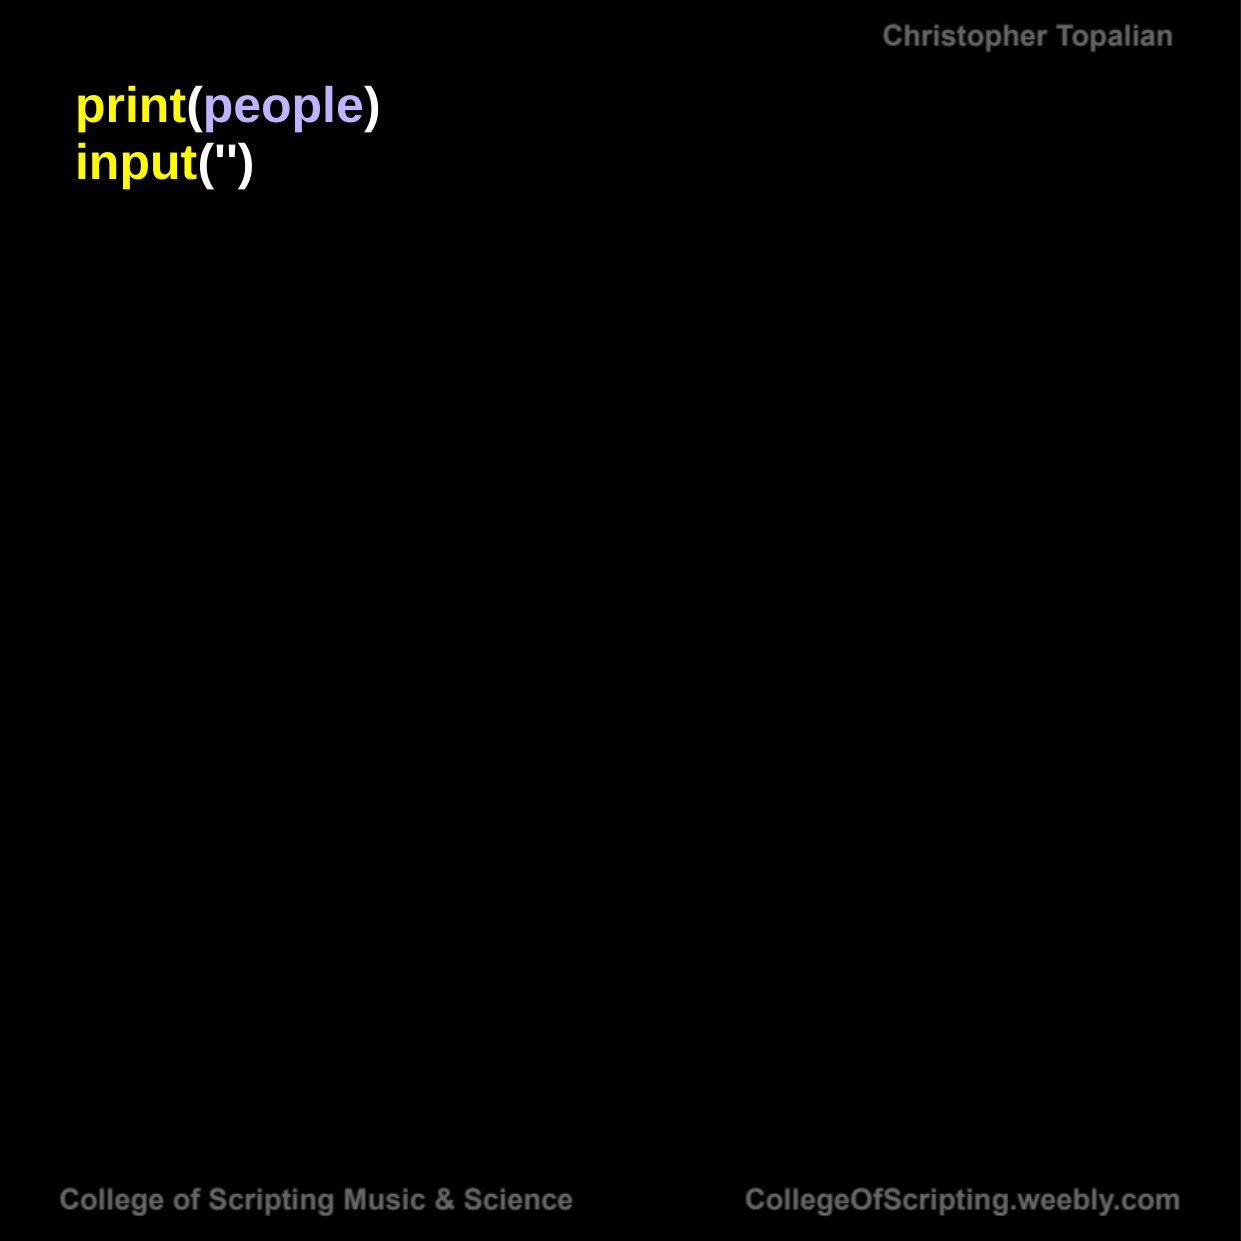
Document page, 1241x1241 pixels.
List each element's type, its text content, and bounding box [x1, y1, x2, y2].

text print(people) [75, 75, 1166, 132]
text input('') [75, 132, 1166, 190]
